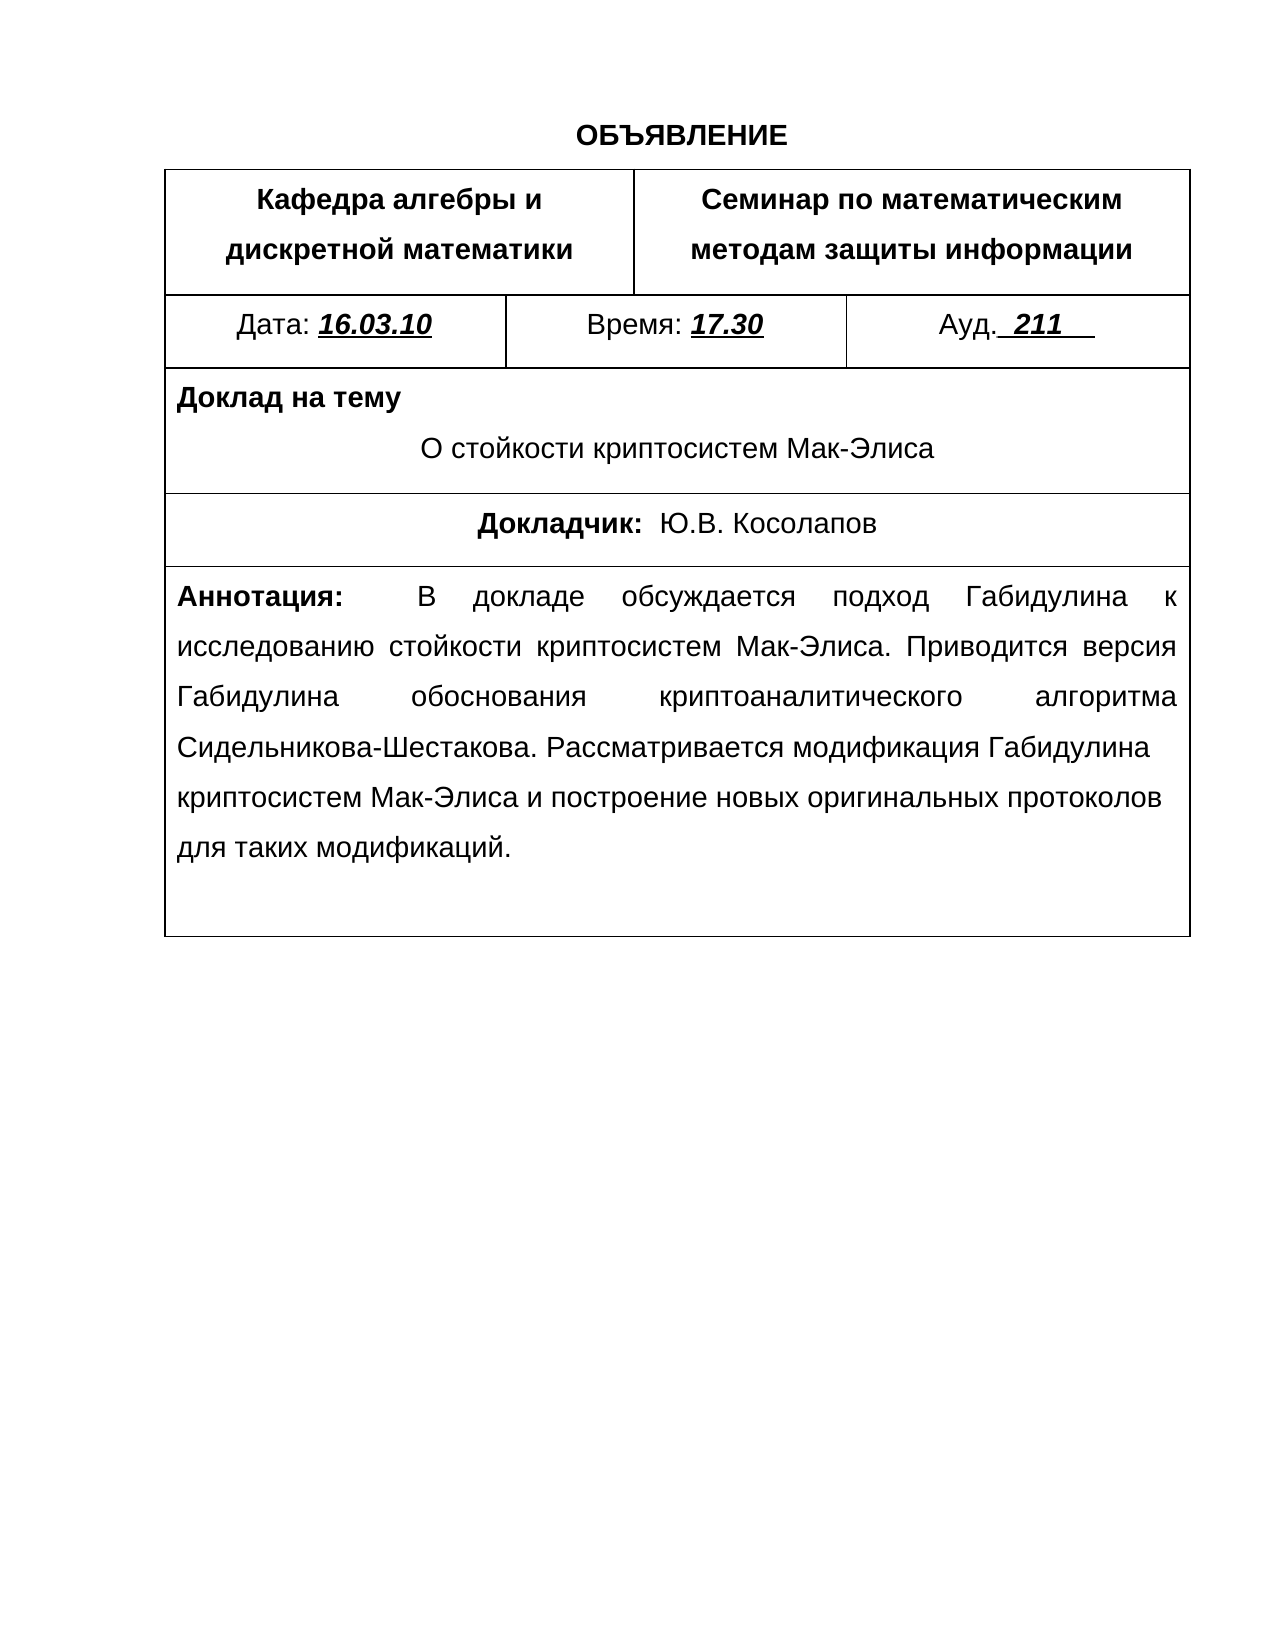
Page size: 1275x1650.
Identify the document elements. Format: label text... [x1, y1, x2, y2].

table_cell Доклад на тему О стойкости криптосистем Мак-Элиса [166, 369, 1189, 493]
table_header Кафедра алгебры и дискретной математики [166, 170, 633, 294]
table_cell Ауд._211__ [847, 296, 1189, 367]
text ОБЪЯВЛЕНИЕ [177, 118, 1186, 152]
table_header Семинар по математическим методам защиты информации [635, 170, 1189, 294]
table_cell Аннотация: В докладе обсуждается подход Габидулина к исследованию стойкости криптосистем Мак-Элиса. Приводится версия Габидулина обоснования криптоаналитического алгоритма Сидельникова-Шестакова. Рассматривается модификация Габидулина криптосистем Мак-Элиса и построение новых оригинальных протоколов для таких модификаций. [166, 567, 1189, 936]
table_cell Дата: 16.03.10 [166, 296, 505, 367]
table_cell Время: 17.30 [507, 296, 846, 367]
table_cell Докладчик: Ю.В. Косолапов [166, 494, 1189, 566]
